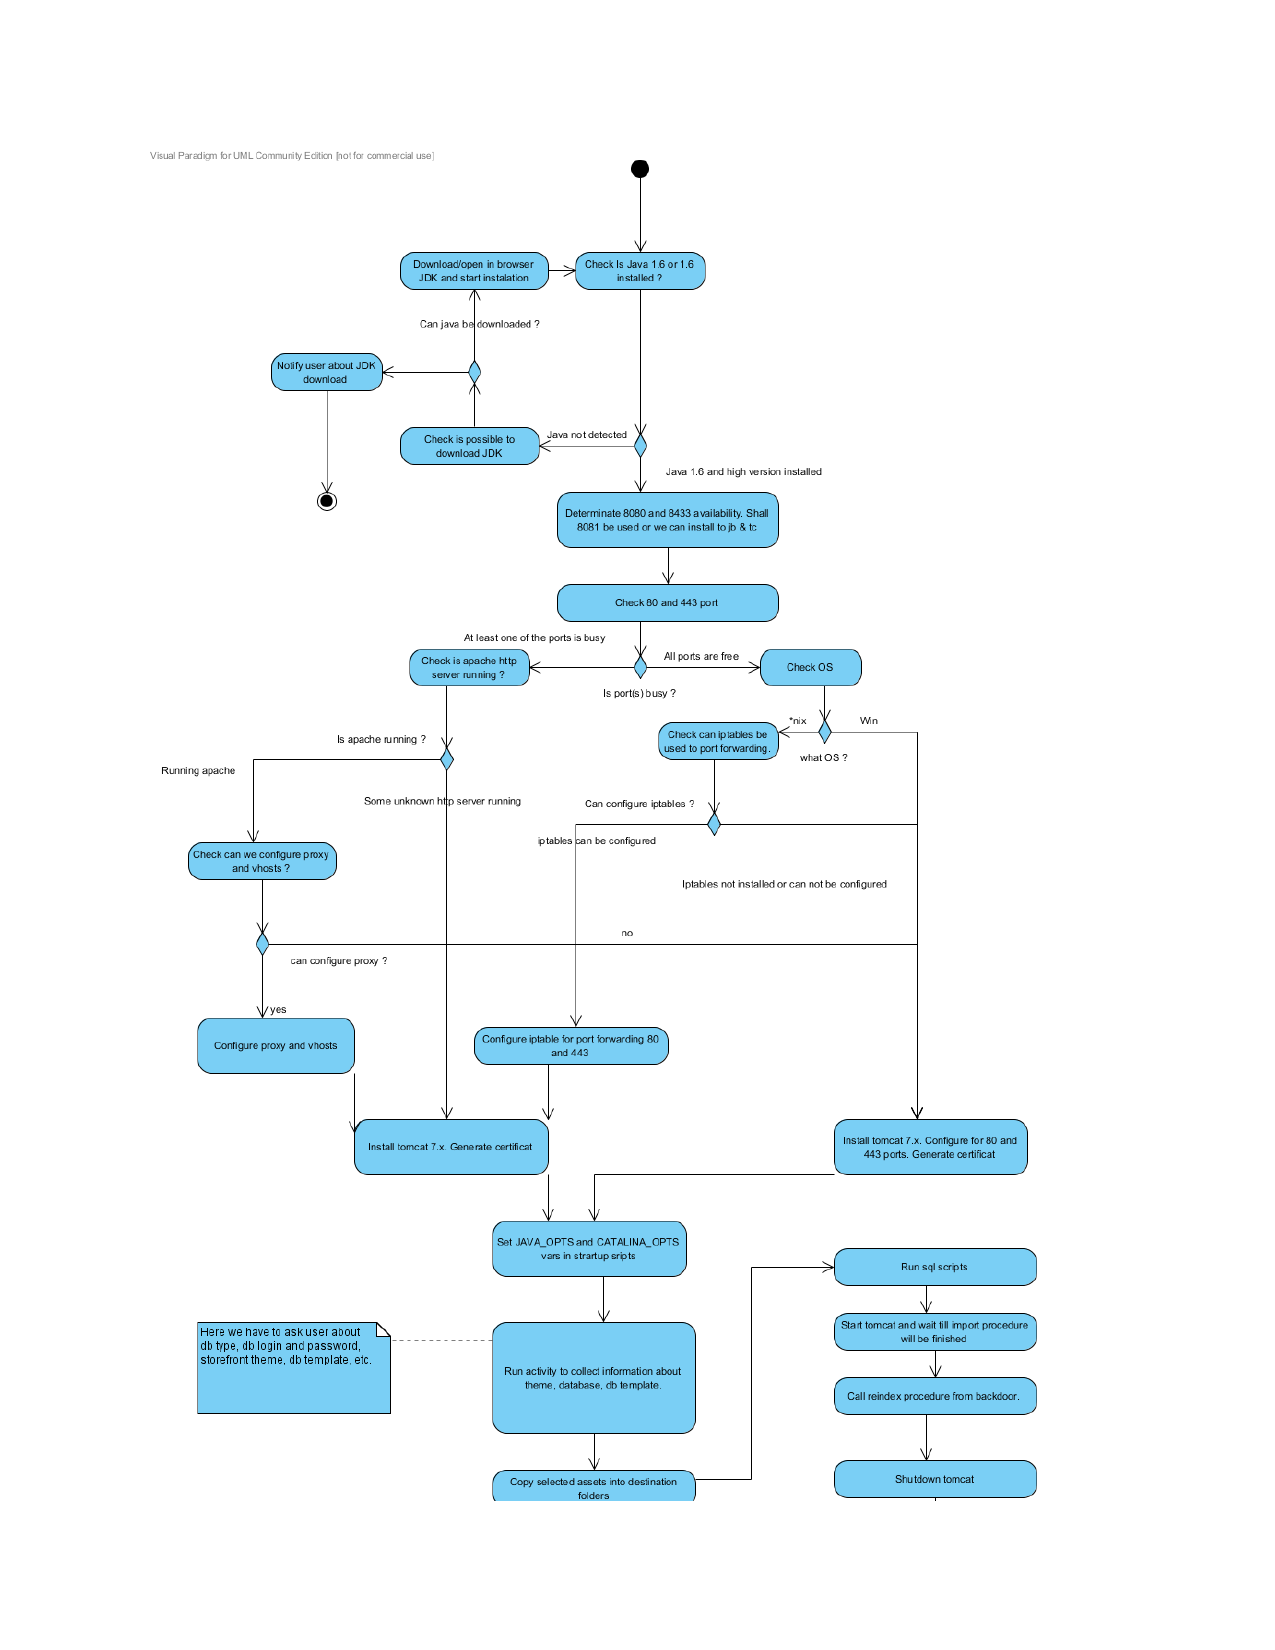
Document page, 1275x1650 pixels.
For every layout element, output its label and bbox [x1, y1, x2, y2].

picture [150, 150, 1048, 1501]
